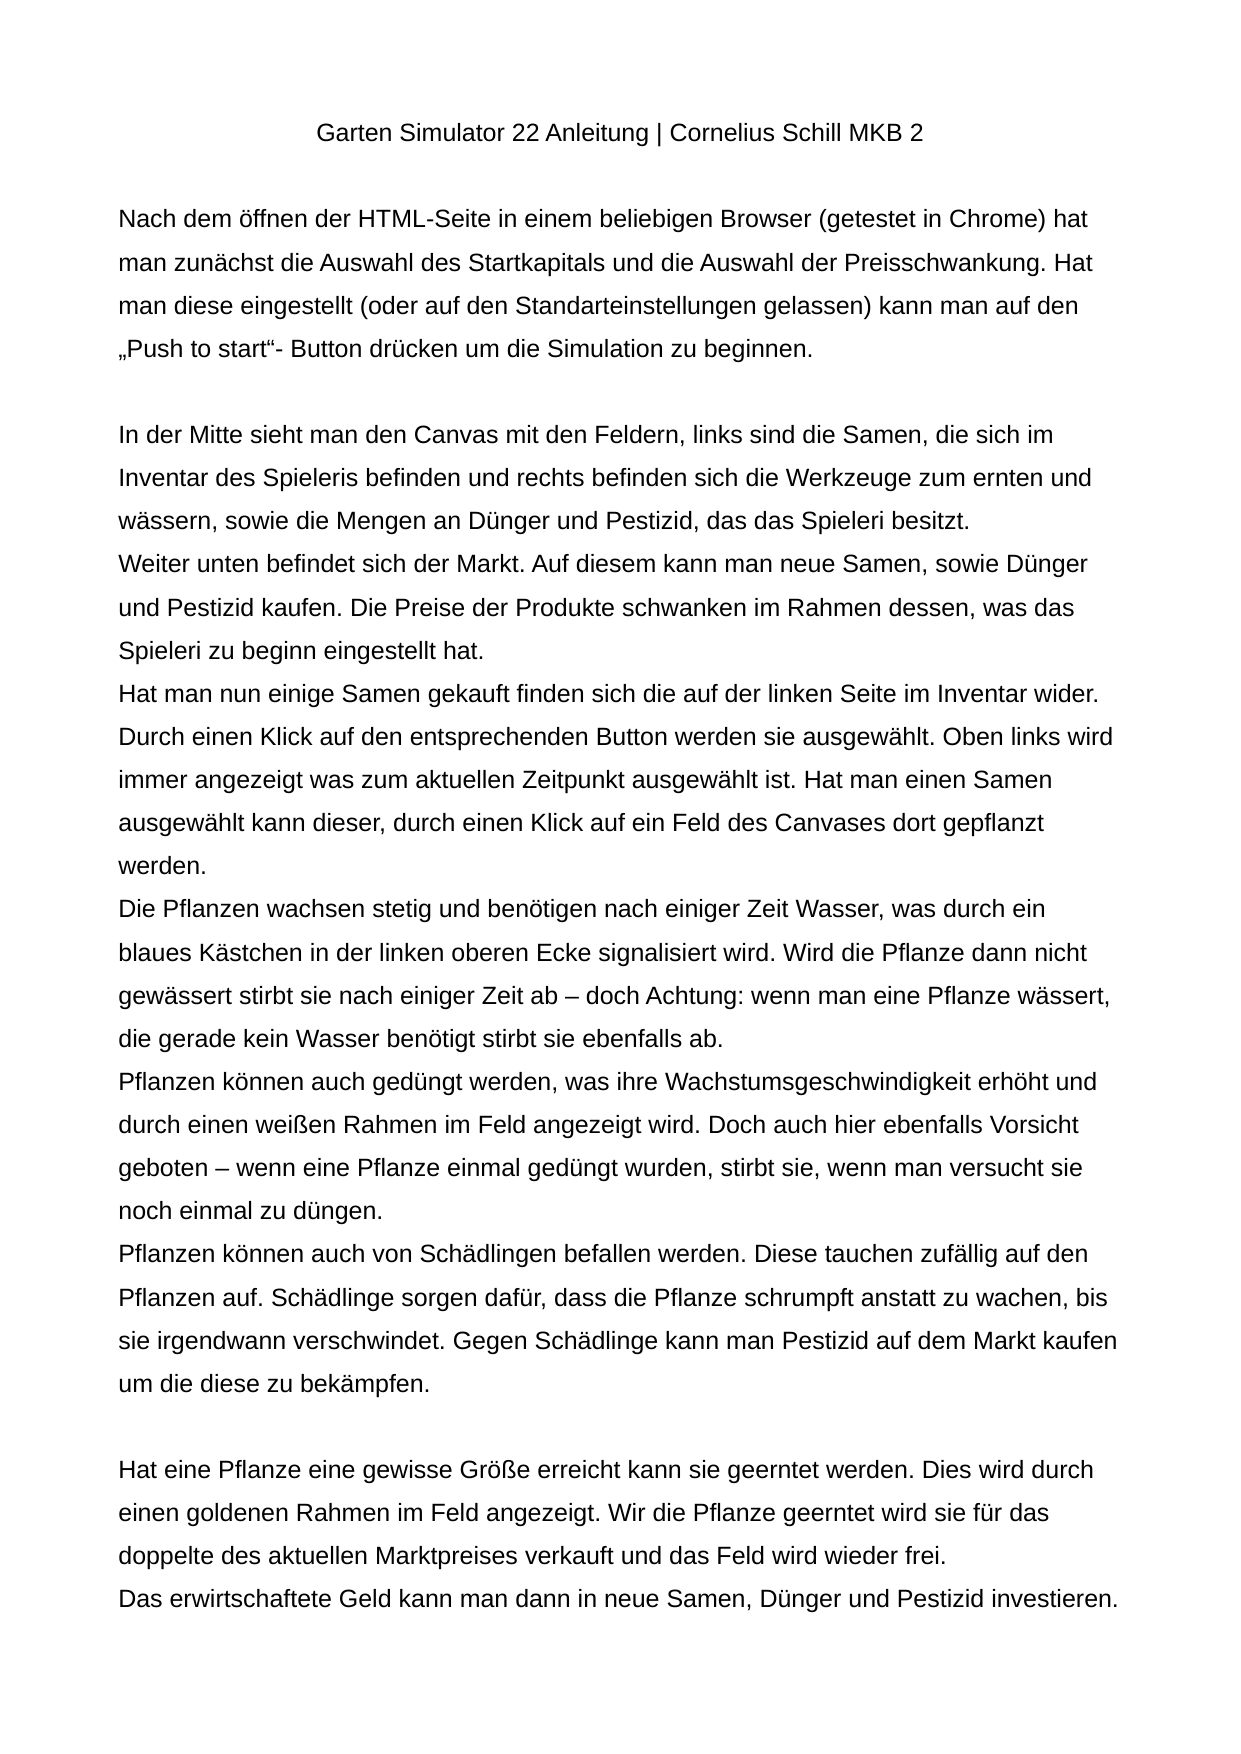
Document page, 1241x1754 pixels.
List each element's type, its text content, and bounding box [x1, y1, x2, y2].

text Pflanzen können auch gedüngt werden, was ihre Wachstumsgeschwindigkeit erhöht und durch einen weißen Rahmen im Feld angezeigt wird. Doch auch hier ebenfalls Vorsicht geboten – wenn eine Pflanze einmal gedüngt wurden, stirbt sie, wenn man versucht sie noch einmal zu düngen. [118, 1067, 1122, 1225]
text In der Mitte sieht man den Canvas mit den Feldern, links sind die Samen, die sich im Inventar des Spieleris befinden und rechts befinden sich die Werkzeuge zum ernten und wässern, sowie die Mengen an Dünger und Pestizid, das das Spieleri besitzt. [118, 420, 1122, 535]
text Weiter unten befindet sich der Markt. Auf diesem kann man neue Samen, sowie Dünger und Pestizid kaufen. Die Preise der Produkte schwanken im Rahmen dessen, was das Spieleri zu beginn eingestellt hat. [118, 549, 1122, 664]
text Garten Simulator 22 Anleitung | Cornelius Schill MKB 2 [118, 118, 1122, 147]
text Die Pflanzen wachsen stetig und benötigen nach einiger Zeit Wasser, was durch ein blaues Kästchen in der linken oberen Ecke signalisiert wird. Wird die Pflanze dann nicht gewässert stirbt sie nach einiger Zeit ab – doch Achtung: wenn man eine Pflanze wässert, die gerade kein Wasser benötigt stirbt sie ebenfalls ab. [118, 894, 1122, 1052]
text Nach dem öffnen der HTML-Seite in einem beliebigen Browser (getestet in Chrome) hat man zunächst die Auswahl des Startkapitals und die Auswahl der Preisschwankung. Hat man diese eingestellt (oder auf den Standarteinstellungen gelassen) kann man auf den „Push to start“- Button drücken um die Simulation zu beginnen. [118, 204, 1122, 362]
text Pflanzen können auch von Schädlingen befallen werden. Diese tauchen zufällig auf den Pflanzen auf. Schädlinge sorgen dafür, dass die Pflanze schrumpft anstatt zu wachen, bis sie irgendwann verschwindet. Gegen Schädlinge kann man Pestizid auf dem Markt kaufen um die diese zu bekämpfen. [118, 1239, 1122, 1397]
text Hat man nun einige Samen gekauft finden sich die auf der linken Seite im Inventar wider. Durch einen Klick auf den entsprechenden Button werden sie ausgewählt. Oben links wird immer angezeigt was zum aktuellen Zeitpunkt ausgewählt ist. Hat man einen Samen ausgewählt kann dieser, durch einen Klick auf ein Feld des Canvases dort gepflanzt werden. [118, 679, 1122, 880]
text Das erwirtschaftete Geld kann man dann in neue Samen, Dünger und Pestizid investieren. [118, 1584, 1122, 1613]
text Hat eine Pflanze eine gewisse Größe erreicht kann sie geerntet werden. Dies wird durch einen goldenen Rahmen im Feld angezeigt. Wir die Pflanze geerntet wird sie für das doppelte des aktuellen Marktpreises verkauft und das Feld wird wieder frei. [118, 1455, 1122, 1570]
